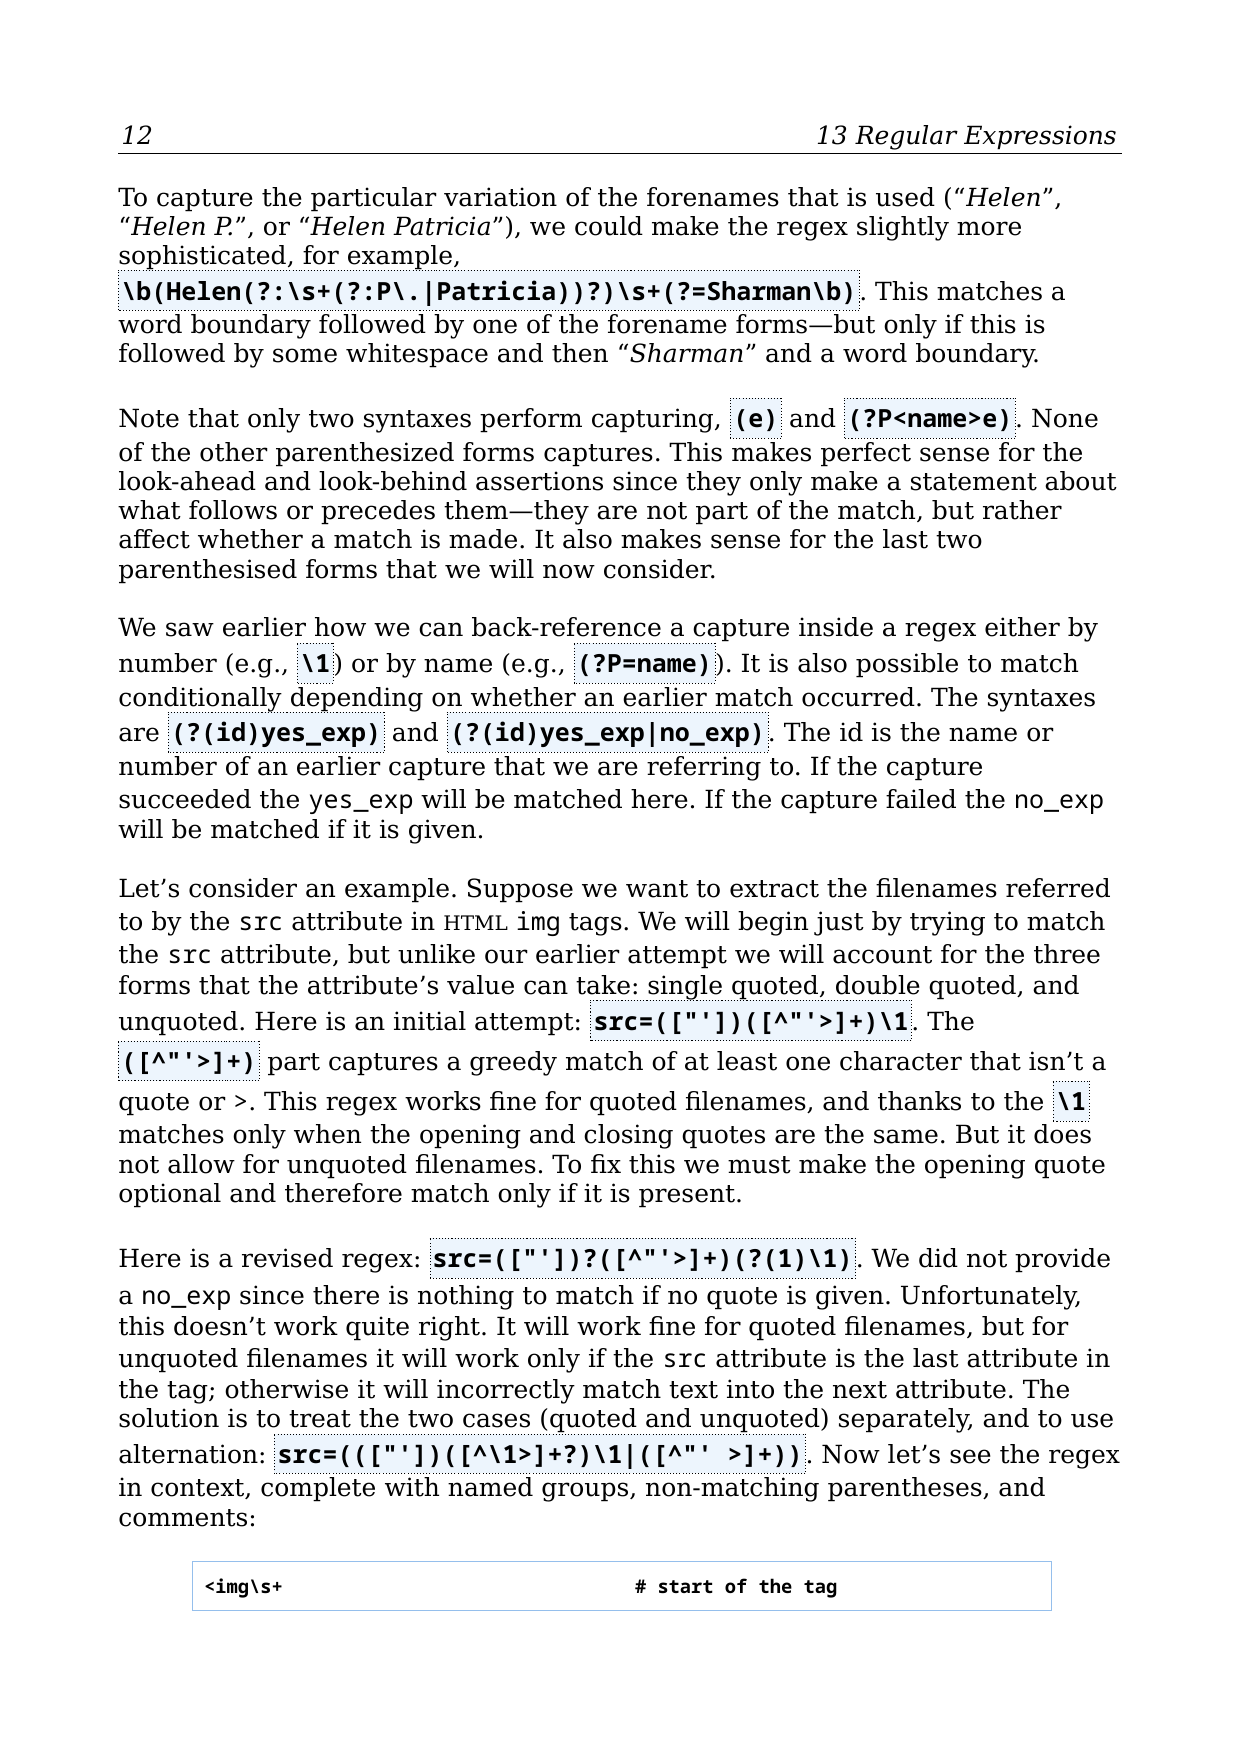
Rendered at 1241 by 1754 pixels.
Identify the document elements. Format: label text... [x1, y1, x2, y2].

text To capture the particular variation of the forenames that is used (“Helen”, “Helen P.”, or “Helen Patricia”), we could make the regex slightly more sophisticated, for example, \⁠b(Helen(?:\⁠s+⁠(?:P\.|⁠Patricia))?)\⁠s+⁠(?⁠=Sharman\b). This matches a word boundary followed by one of the forename forms—but only if this is followed by some whitespace and then “Sharman” and a word boundary. [118, 183, 1122, 369]
text Here is a revised regex: src=(["'])?([^"'>]+)(?(1)\1). We did not provide a no_exp since there is nothing to match if no quote is given. Unfortunately, this doesn’t work quite right. It will work fine for quoted filenames, but for unquoted filenames it will work only if the src attribute is the last attribute in the tag; otherwise it will incorrectly match text into the next attribute. The solution is to treat the two cases (quoted and unquoted) separately, and to use alternation: src=((["'])([^\1>]+?)\1|([^"' >]+)). Now let’s see the regex in context, complete with named groups, non-matching parentheses, and comments: [118, 1238, 1122, 1532]
text We saw earlier how we can back-reference a capture inside a regex either by number (e.g., \1) or by name (e.g., (?P=name)). It is also possible to match conditionally depending on whether an earlier match occurred. The syntaxes are (?(id)yes_exp) and (?(id)yes_exp|no_exp). The id is the name or number of an earlier capture that we are referring to. If the capture succeeded the yes_exp will be matched here. If the capture failed the no_exp will be matched if it is given. [118, 613, 1122, 844]
text Let’s consider an example. Suppose we want to extract the filenames referred to by the src attribute in html img tags. We will begin just by trying to match the src attribute, but unlike our earlier attempt we will account for the three forms that the attribute’s value can take: single quoted, double quoted, and unquoted. Here is an initial attempt: src=(["'])([^"'>]+)\1. The ([^"'>]⁠+) part captures a greedy match of at least one character that isn’t a quote or >. This regex works fine for quoted filenames, and thanks to the \1 matches only when the opening and closing quotes are the same. But it does not allow for unquoted filenames. To fix this we must make the opening quote optional and therefore match only if it is present. [118, 874, 1122, 1208]
text Note that only two syntaxes perform capturing, (e) and (?P<name>e). None of the other parenthesized forms captures. This makes perfect sense for the look-ahead and look-behind assertions since they only make a statement about what follows or precedes them—they are not part of the match, but rather affect whether a match is made. It also makes sense for the last two parenthesised forms that we will now consider. [118, 398, 1122, 584]
text <img\s+ # start of the tag [193, 1562, 1051, 1610]
